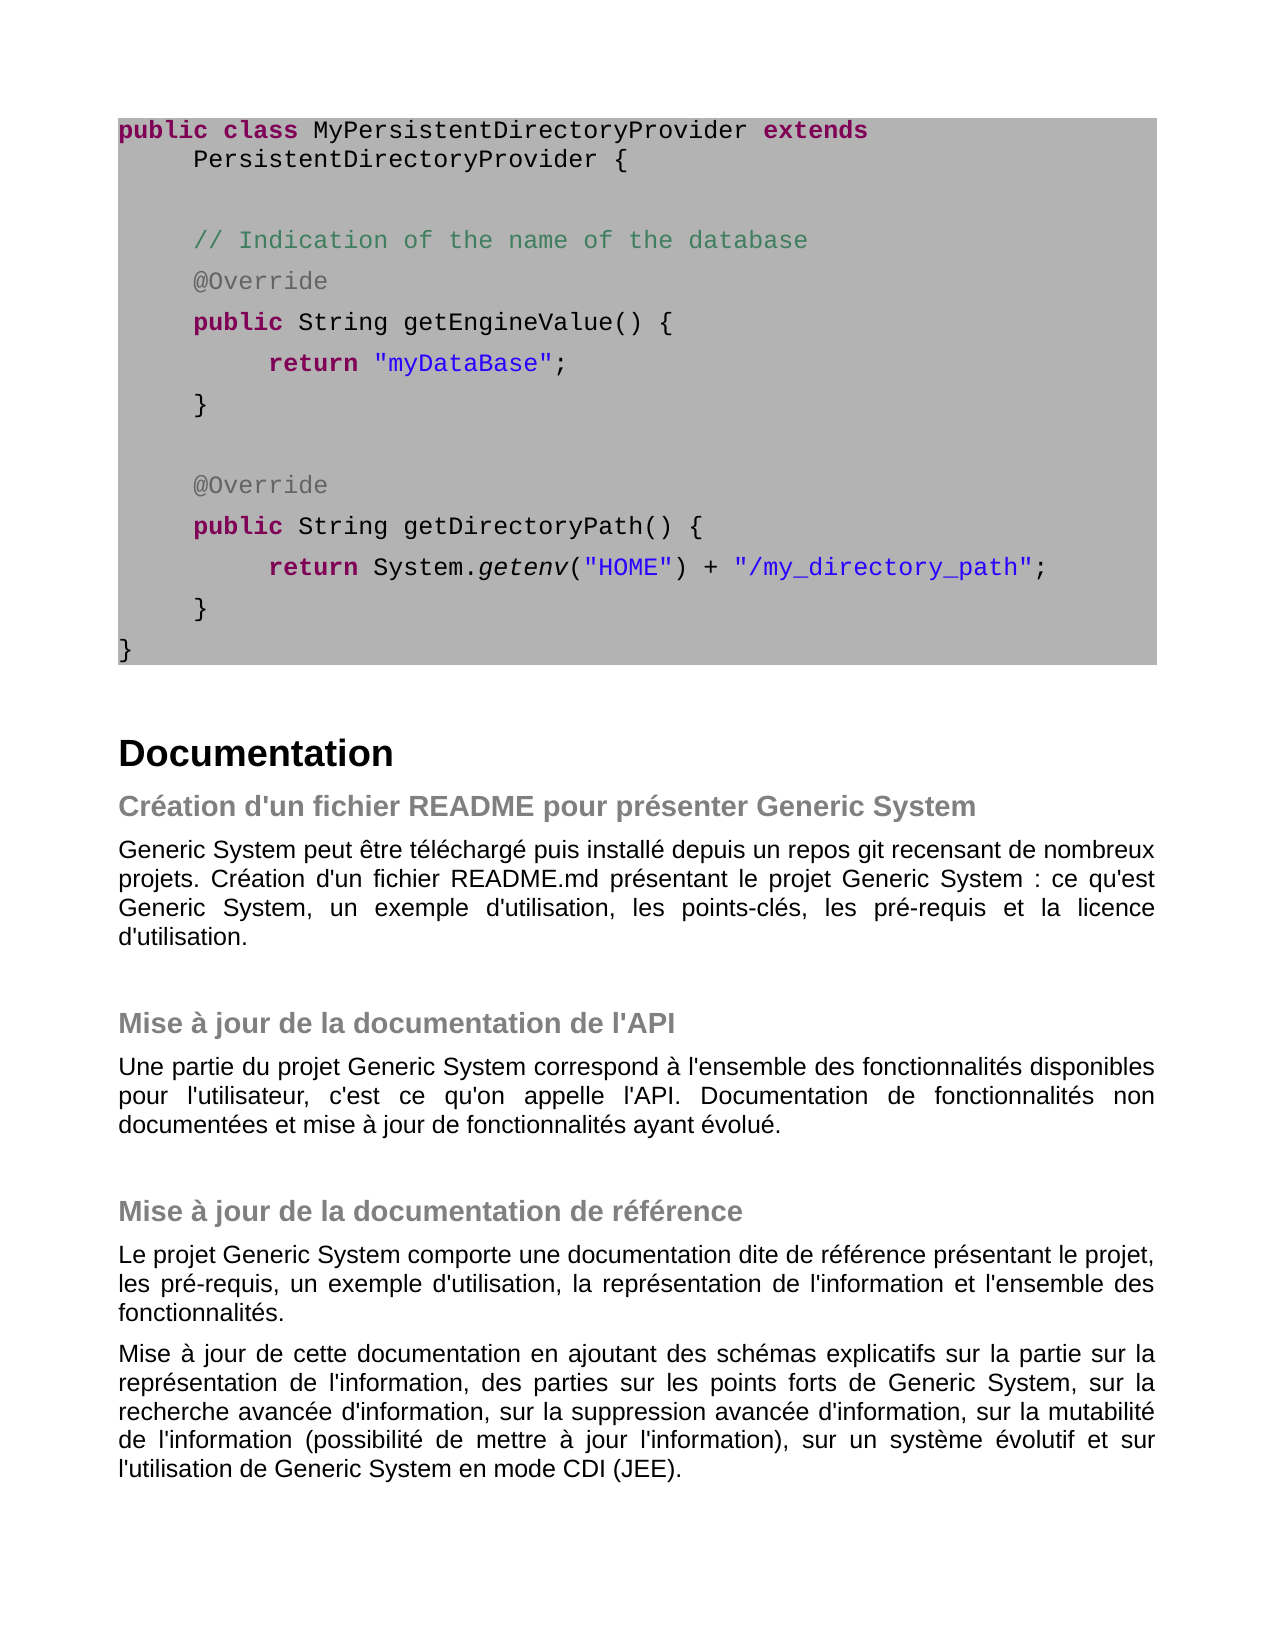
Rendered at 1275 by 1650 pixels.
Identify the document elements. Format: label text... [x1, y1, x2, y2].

text Mise à jour de cette documentation en ajoutant des schémas explicatifs sur la partie sur la représentation de l'information, des parties sur les points forts de Generic System, sur la recherche avancée d'information, sur la suppression avancée d'information, sur la mutabilité de l'information (possibilité de mettre à jour l'information), sur un système évolutif et sur l'utilisation de Generic System en mode CDI (JEE). [118, 1339, 1157, 1483]
subtitle Documentation [118, 731, 1157, 775]
text } [118, 391, 1157, 420]
subtitle Mise à jour de la documentation de l'API [118, 1006, 1157, 1040]
text public String getDirectoryPath() { [118, 514, 1157, 542]
text return "myDataBase"; [118, 351, 1157, 379]
subtitle Mise à jour de la documentation de référence [118, 1194, 1157, 1228]
text Generic System peut être téléchargé puis installé depuis un repos git recensant de nombreux projets. Création d'un fichier README.md présentant le projet Generic System : ce qu'est Generic System, un exemple d'utilisation, les points-clés, les pré-requis et la licence d'utilisation. [118, 835, 1157, 950]
text // Indication of the name of the database [118, 228, 1157, 256]
text @Override [118, 473, 1157, 501]
text public String getEngineValue() { [118, 310, 1157, 338]
text } [118, 596, 1157, 624]
text return System.getenv("HOME") + "/my_directory_path"; [118, 555, 1157, 583]
text } [118, 636, 1157, 665]
text Une partie du projet Generic System correspond à l'ensemble des fonctionnalités disponibles pour l'utilisateur, c'est ce qu'on appelle l'API. Documentation de fonctionnalités non documentées et mise à jour de fonctionnalités ayant évolué. [118, 1052, 1157, 1138]
text public class MyPersistentDirectoryProvider extends PersistentDirectoryProvider { [118, 118, 1157, 175]
text @Override [118, 269, 1157, 297]
subtitle Création d'un fichier README pour présenter Generic System [118, 789, 1157, 823]
text Le projet Generic System comporte une documentation dite de référence présentant le projet, les pré-requis, un exemple d'utilisation, la représentation de l'information et l'ensemble des fonctionnalités. [118, 1240, 1157, 1327]
